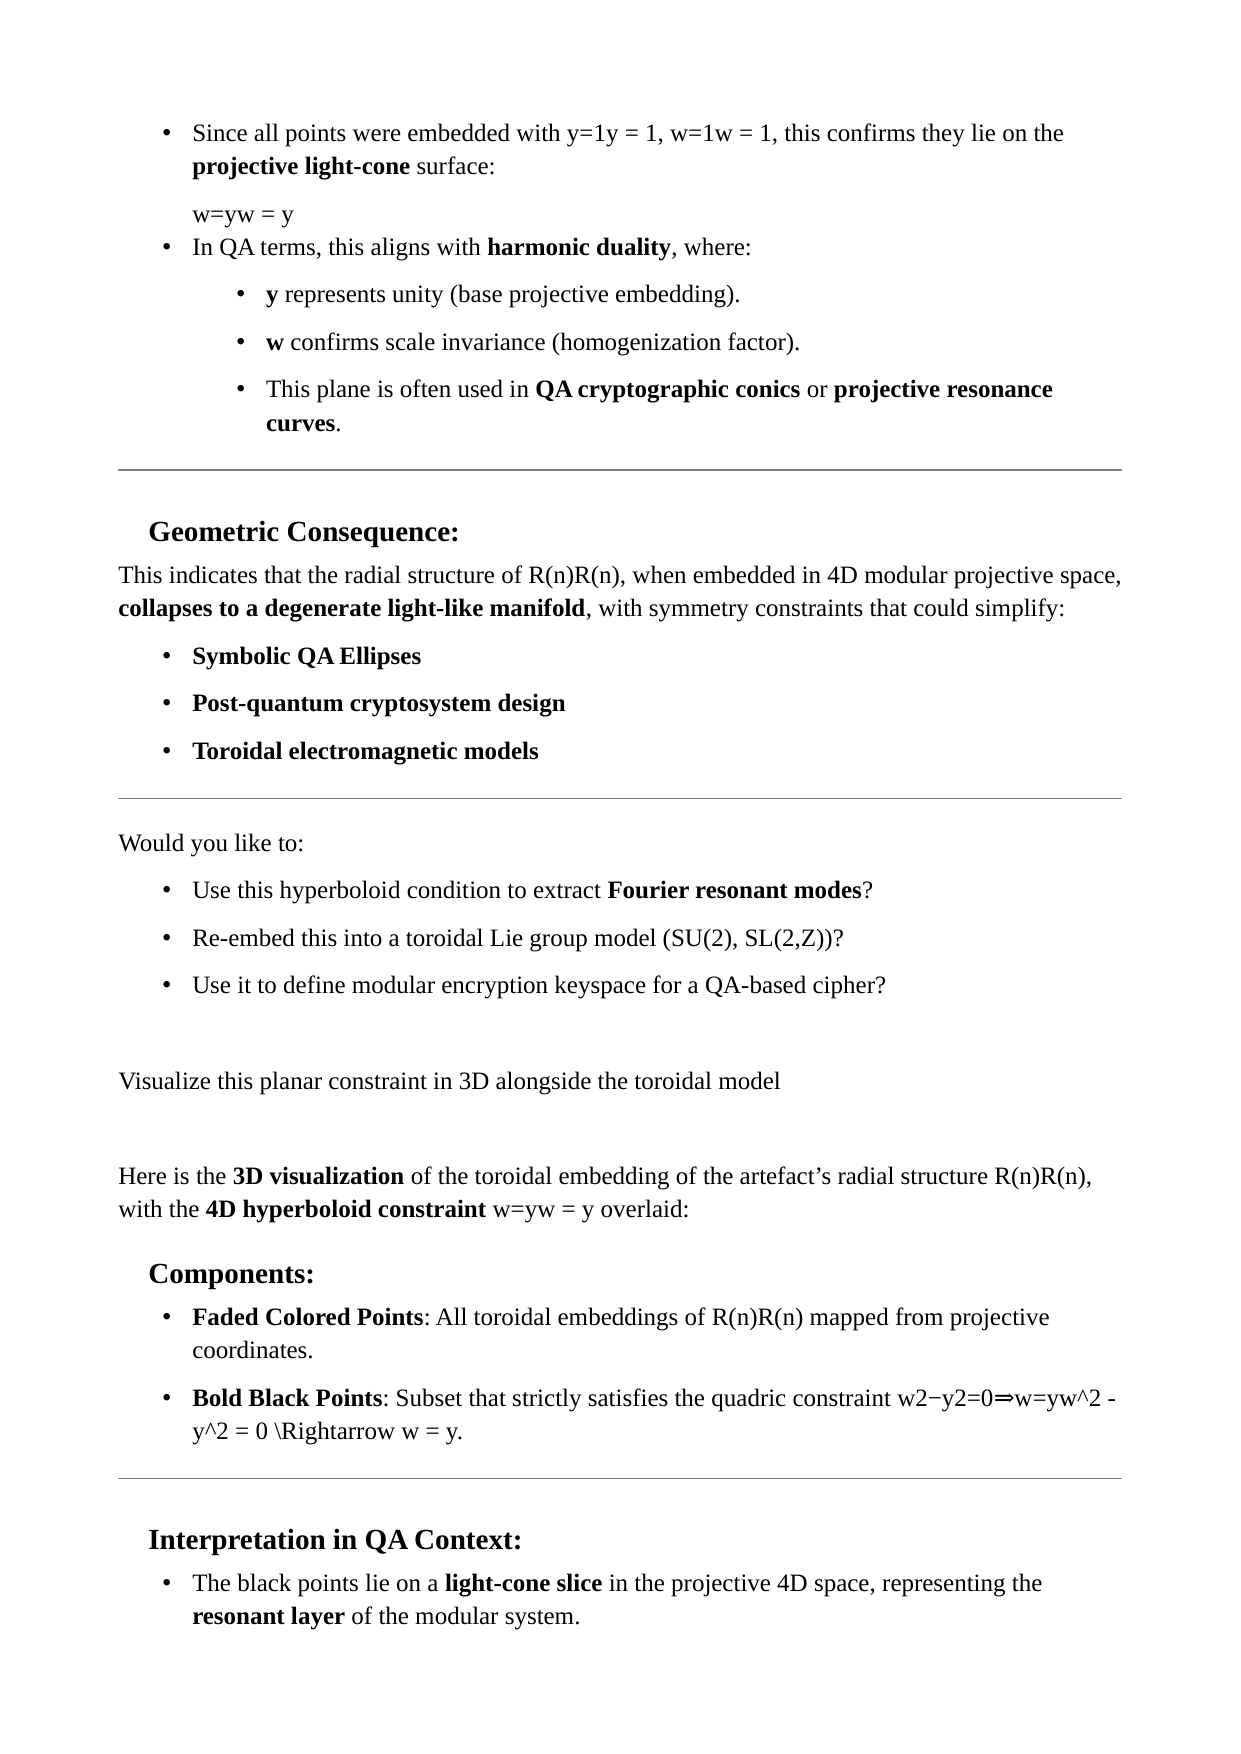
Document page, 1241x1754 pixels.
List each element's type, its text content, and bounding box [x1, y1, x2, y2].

list Re-embed this into a toroidal Lie group model (SU(2), SL(2,Z))? [162, 923, 1122, 952]
subtitle 🧠 Interpretation in QA Context: [118, 1522, 1122, 1556]
subtitle 🧬 Geometric Consequence: [118, 514, 1122, 548]
list Use this hyperboloid condition to extract Fourier resonant modes? [162, 875, 1122, 904]
list Post-quantum cryptosystem design [162, 688, 1122, 717]
list Bold Black Points: Subset that strictly satisfies the quadric constraint w2−y2=0⇒w=yw^2 - y^2 = 0 \Rightarrow w = y. [162, 1383, 1122, 1445]
list Faded Colored Points: All toroidal embeddings of R(n)R(n) mapped from projective coordinates. [162, 1302, 1122, 1364]
list w confirms scale invariance (homogenization factor). [236, 327, 1122, 356]
list In QA terms, this aligns with harmonic duality, where: [162, 232, 1122, 261]
list Symbolic QA Ellipses [162, 641, 1122, 669]
text Visualize this planar constraint in 3D alongside the toroidal model [118, 1066, 1122, 1094]
list w=yw = y [162, 199, 1122, 227]
text Here is the 3D visualization of the toroidal embedding of the artefact’s radial structure R(n)R(n), with the 4D hyperboloid constraint w=yw = y overlaid: [118, 1161, 1122, 1223]
subtitle 🔷 Components: [118, 1256, 1122, 1290]
text Would you like to: [118, 828, 1122, 857]
list The black points lie on a light-cone slice in the projective 4D space, representing the resonant layer of the modular system. [162, 1568, 1122, 1630]
list Use it to define modular encryption keyspace for a QA-based cipher? [162, 971, 1122, 999]
text This indicates that the radial structure of R(n)R(n), when embedded in 4D modular projective space, collapses to a degenerate light-like manifold, with symmetry constraints that could simplify: [118, 560, 1122, 622]
list y represents unity (base projective embedding). [236, 279, 1122, 308]
list Since all points were embedded with y=1y = 1, w=1w = 1, this confirms they lie on the projective light-cone surface: [162, 118, 1122, 180]
list Toroidal electromagnetic models [162, 736, 1122, 765]
list This plane is often used in QA cryptographic conics or projective resonance curves. [236, 374, 1122, 436]
